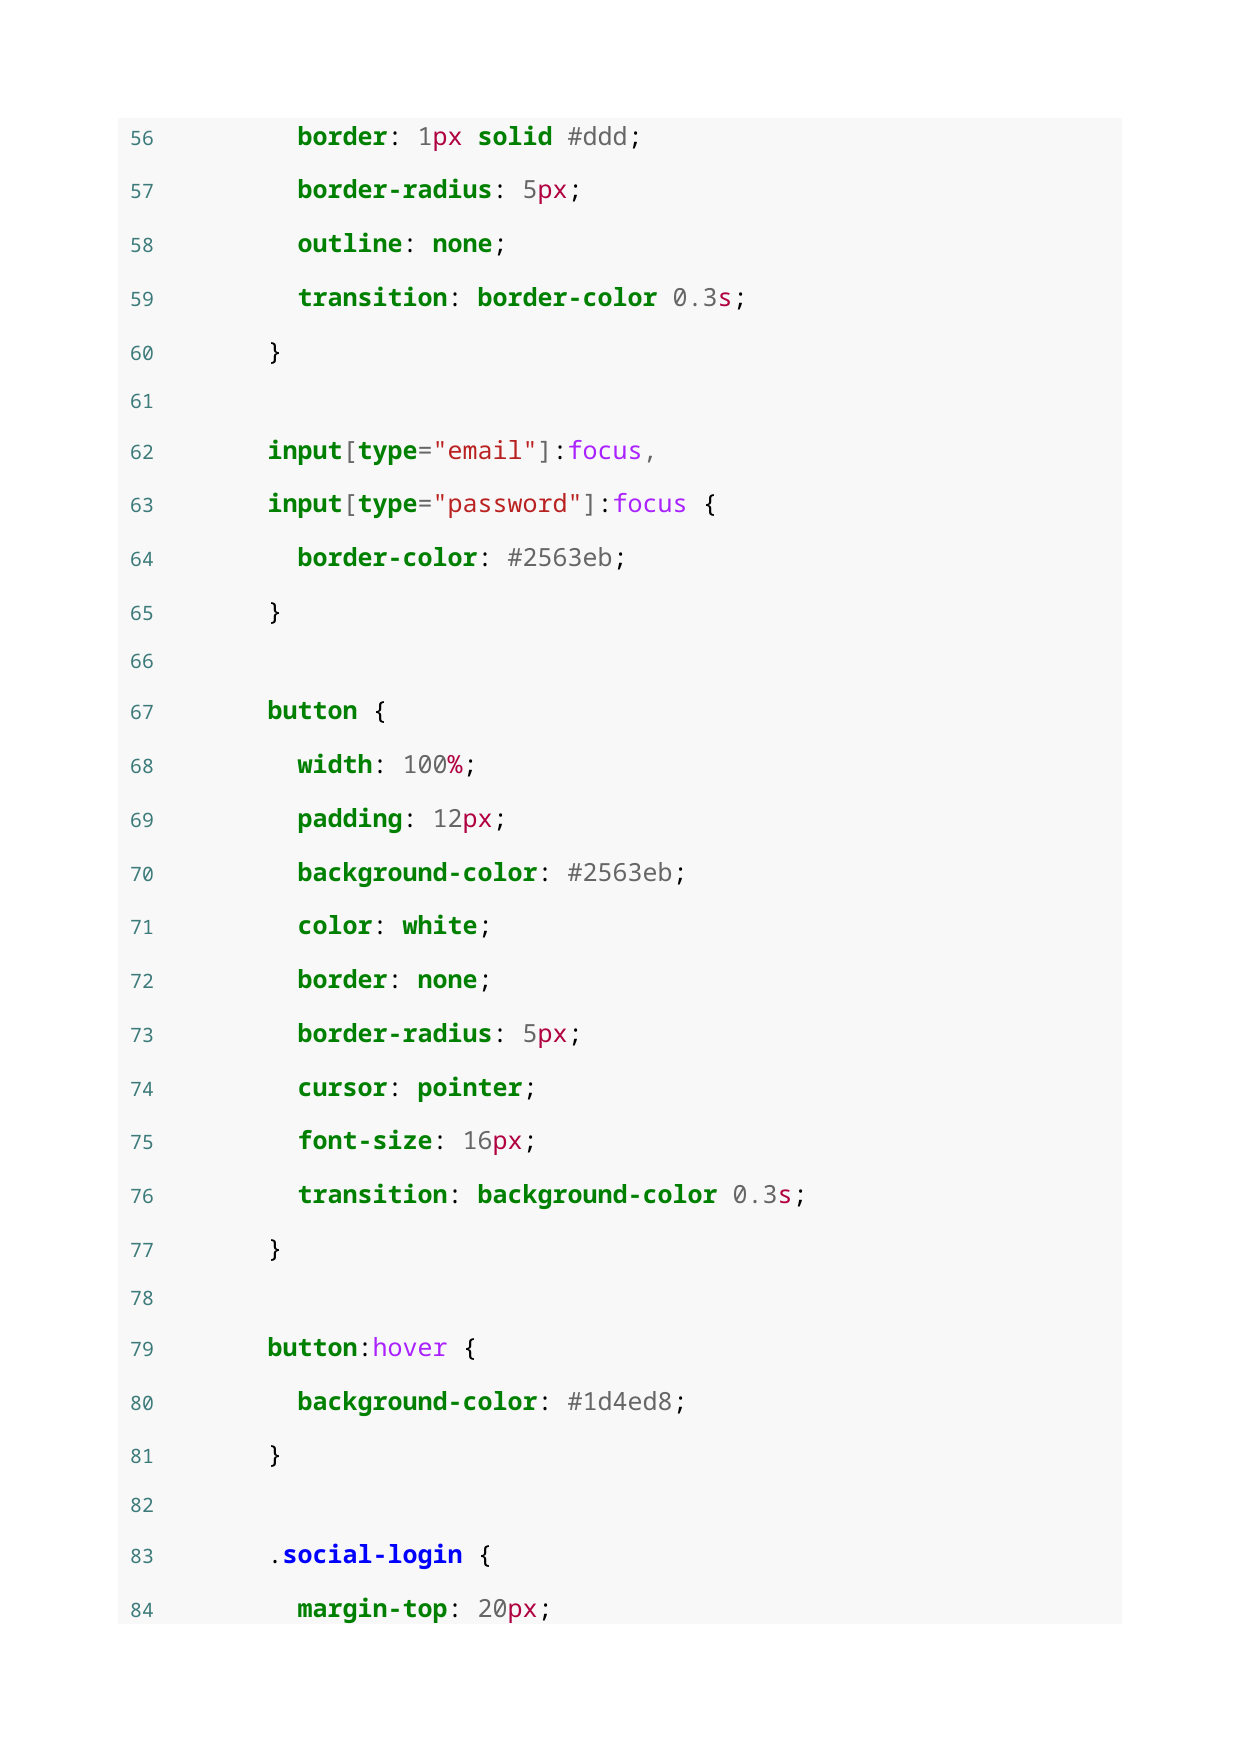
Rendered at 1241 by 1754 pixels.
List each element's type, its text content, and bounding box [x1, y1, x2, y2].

text 78 [118, 1284, 1122, 1311]
text 61 [118, 387, 1122, 414]
text 67 button { [118, 693, 1122, 727]
text 64 border-color: #2563eb; [118, 540, 1122, 574]
text 70 background-color: #2563eb; [118, 854, 1122, 888]
text 56 border: 1px solid #ddd; [118, 118, 1122, 152]
text 62 input[type="email"]:focus, [118, 432, 1122, 466]
text 59 transition: border-color 0.3s; [118, 279, 1122, 313]
text 73 border-radius: 5px; [118, 1015, 1122, 1049]
text 66 [118, 647, 1122, 674]
text 83 .social-login { [118, 1536, 1122, 1571]
text 68 width: 100%; [118, 747, 1122, 781]
text 65 } [118, 594, 1122, 628]
text 81 } [118, 1437, 1122, 1471]
text 80 background-color: #1d4ed8; [118, 1383, 1122, 1417]
text 63 input[type="password"]:focus { [118, 486, 1122, 520]
text 75 font-size: 16px; [118, 1123, 1122, 1157]
text 79 button:hover { [118, 1330, 1122, 1364]
text 77 } [118, 1230, 1122, 1264]
text 72 border: none; [118, 962, 1122, 996]
text 84 margin-top: 20px; [118, 1590, 1122, 1624]
text 71 color: white; [118, 908, 1122, 942]
text 69 padding: 12px; [118, 800, 1122, 834]
text 58 outline: none; [118, 226, 1122, 260]
text 74 cursor: pointer; [118, 1069, 1122, 1103]
text 82 [118, 1491, 1122, 1518]
text 60 } [118, 333, 1122, 367]
text 76 transition: background-color 0.3s; [118, 1177, 1122, 1211]
text 57 border-radius: 5px; [118, 172, 1122, 206]
